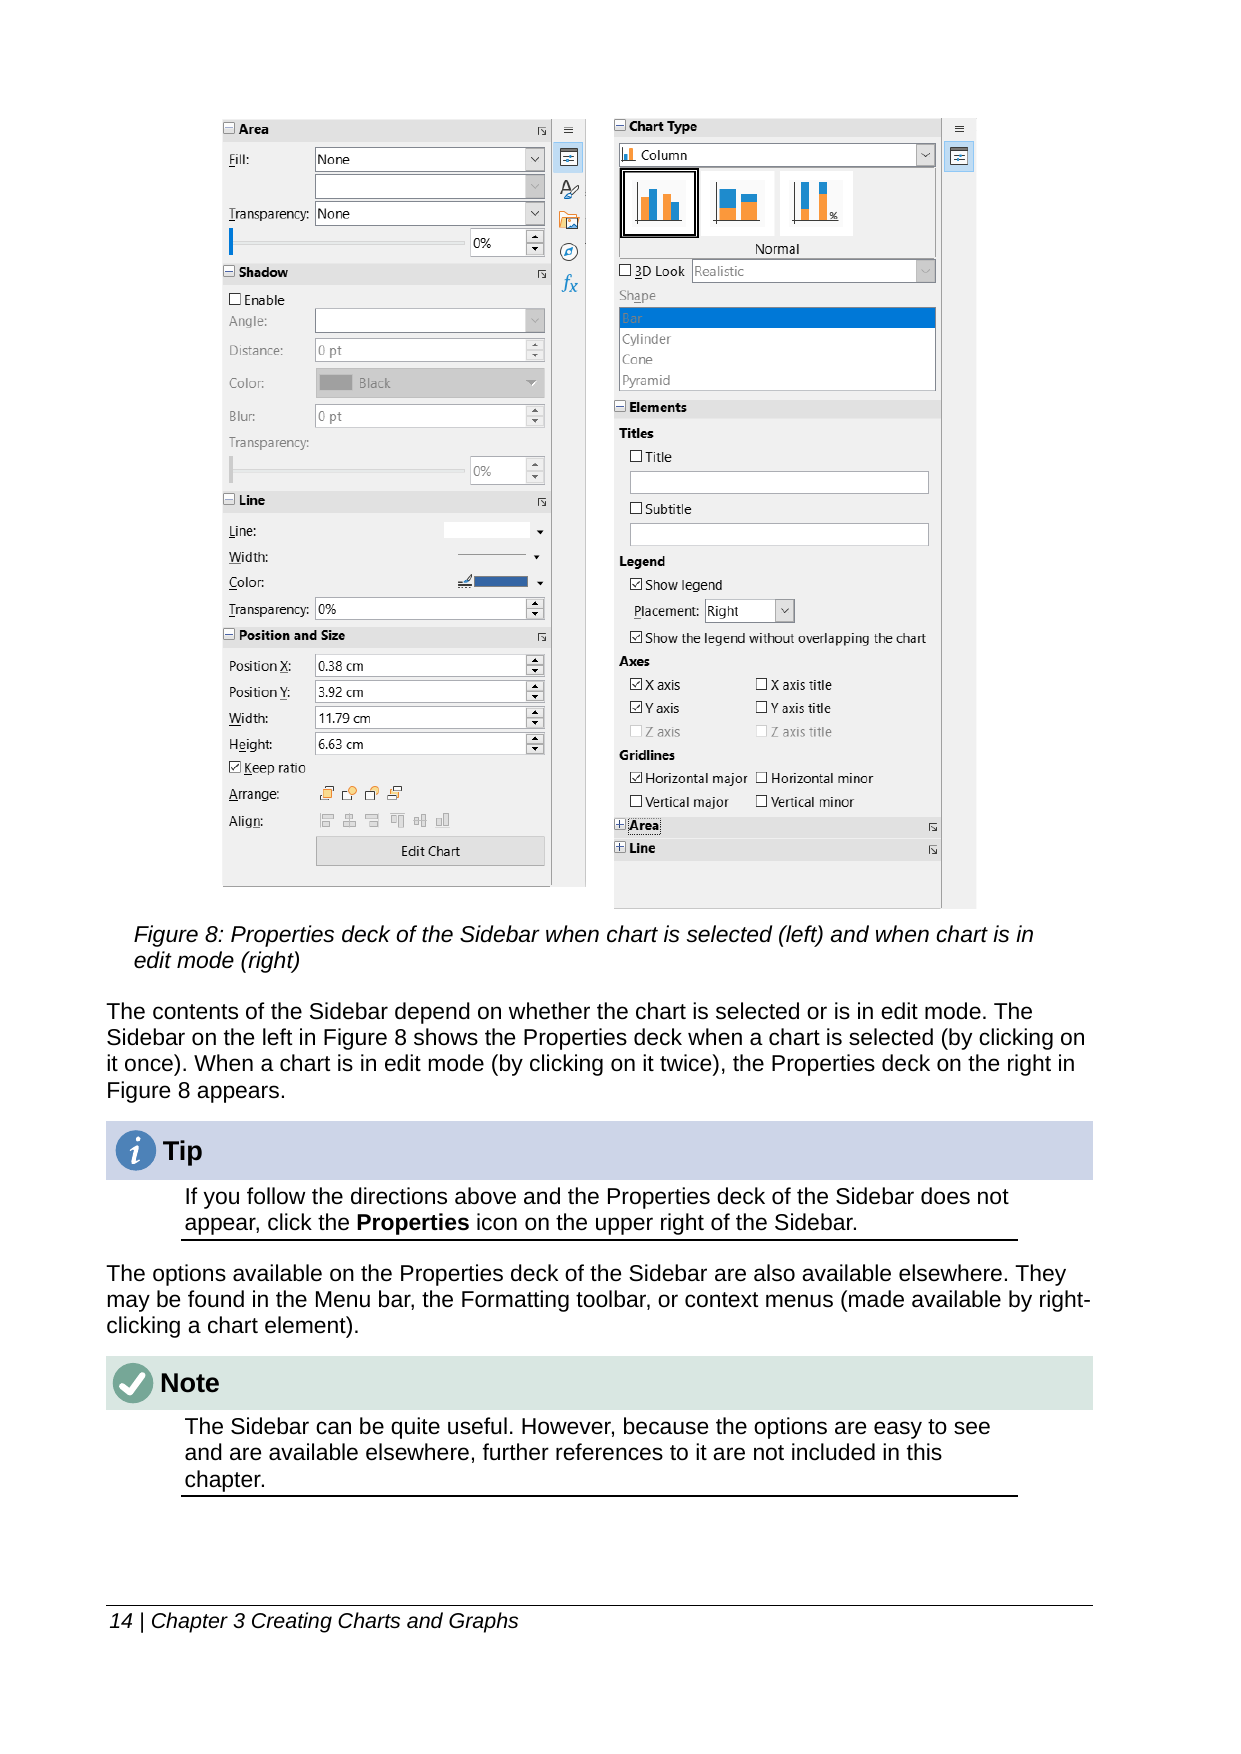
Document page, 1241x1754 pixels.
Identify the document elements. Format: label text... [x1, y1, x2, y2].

subtitle Note [106, 1356, 1093, 1410]
text If you follow the directions above and the Properties deck of the Sidebar does not appear, click the Properties icon on the upper right of the Sidebar. [181, 1180, 1018, 1239]
text The options available on the Properties deck of the Sidebar are also available elsewhere. They may be found in the Menu bar, the Formatting toolbar, or context menus (made available by right-clicking a chart element). [106, 1259, 1093, 1339]
text The Sidebar can be quite useful. However, because the options are easy to see and are available elsewhere, further references to it are not included in this chapter. [181, 1410, 1018, 1495]
picture [222, 118, 977, 909]
subtitle Tip [106, 1121, 1093, 1180]
text Figure 8: Properties deck of the Sidebar when chart is selected (left) and when chart is in edit mode (right) [133, 921, 1065, 974]
text The contents of the Sidebar depend on whether the chart is selected or is in edit mode. The Sidebar on the left in Figure 8 shows the Properties deck when a chart is selected (by clicking on it once). When a chart is in edit mode (by clicking on it twice), the Properties deck on the right in Figure 8 appears. [106, 998, 1093, 1103]
